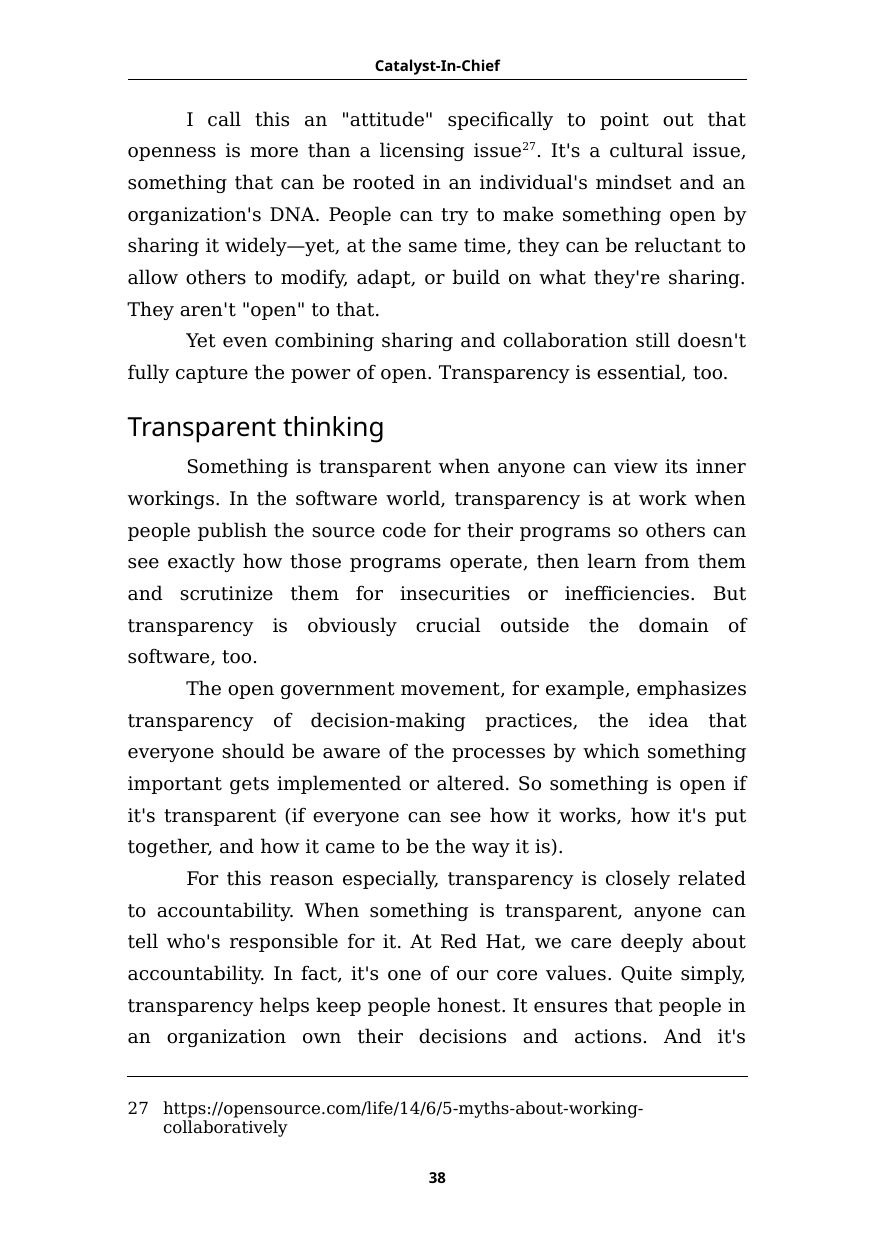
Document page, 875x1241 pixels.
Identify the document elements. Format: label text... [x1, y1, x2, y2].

text For this reason especially, transparency is closely related to accountability. When something is transparent, anyone can tell who's responsible for it. At Red Hat, we care deeply about accountability. In fact, it's one of our core values. Quite simply, transparency helps keep people honest. It ensures that people in an organization own their decisions and actions. And it's [127, 868, 747, 1048]
text The open government movement, for example, emphasizes transparency of decision-making practices, the idea that everyone should be aware of the processes by which something important gets implemented or altered. So something is open if it's transparent (if everyone can see how it works, how it's put together, and how it came to be the way it is). [127, 678, 747, 858]
text Yet even combining sharing and collaboration still doesn't fully capture the power of open. Transparency is essential, too. [127, 330, 747, 384]
text https://opensource.com/life/14/6/5-myths-about-working-collaboratively [127, 1099, 747, 1138]
text Something is transparent when anyone can view its inner workings. In the software world, transparency is at work when people publish the source code for their programs so others can see exactly how those programs operate, then learn from them and scrutinize them for insecurities or inefficiencies. But transparency is obviously crucial outside the domain of software, too. [127, 457, 747, 668]
subtitle Transparent thinking [127, 408, 747, 444]
text I call this an "attitude" specifically to point out that openness is more than a licensing issue. It's a cultural issue, something that can be rooted in an individual's mindset and an organization's DNA. People can try to make something open by sharing it widely—yet, at the same time, they can be reluctant to allow others to modify, adapt, or build on what they're sharing. They aren't "open" to that. [127, 109, 747, 321]
